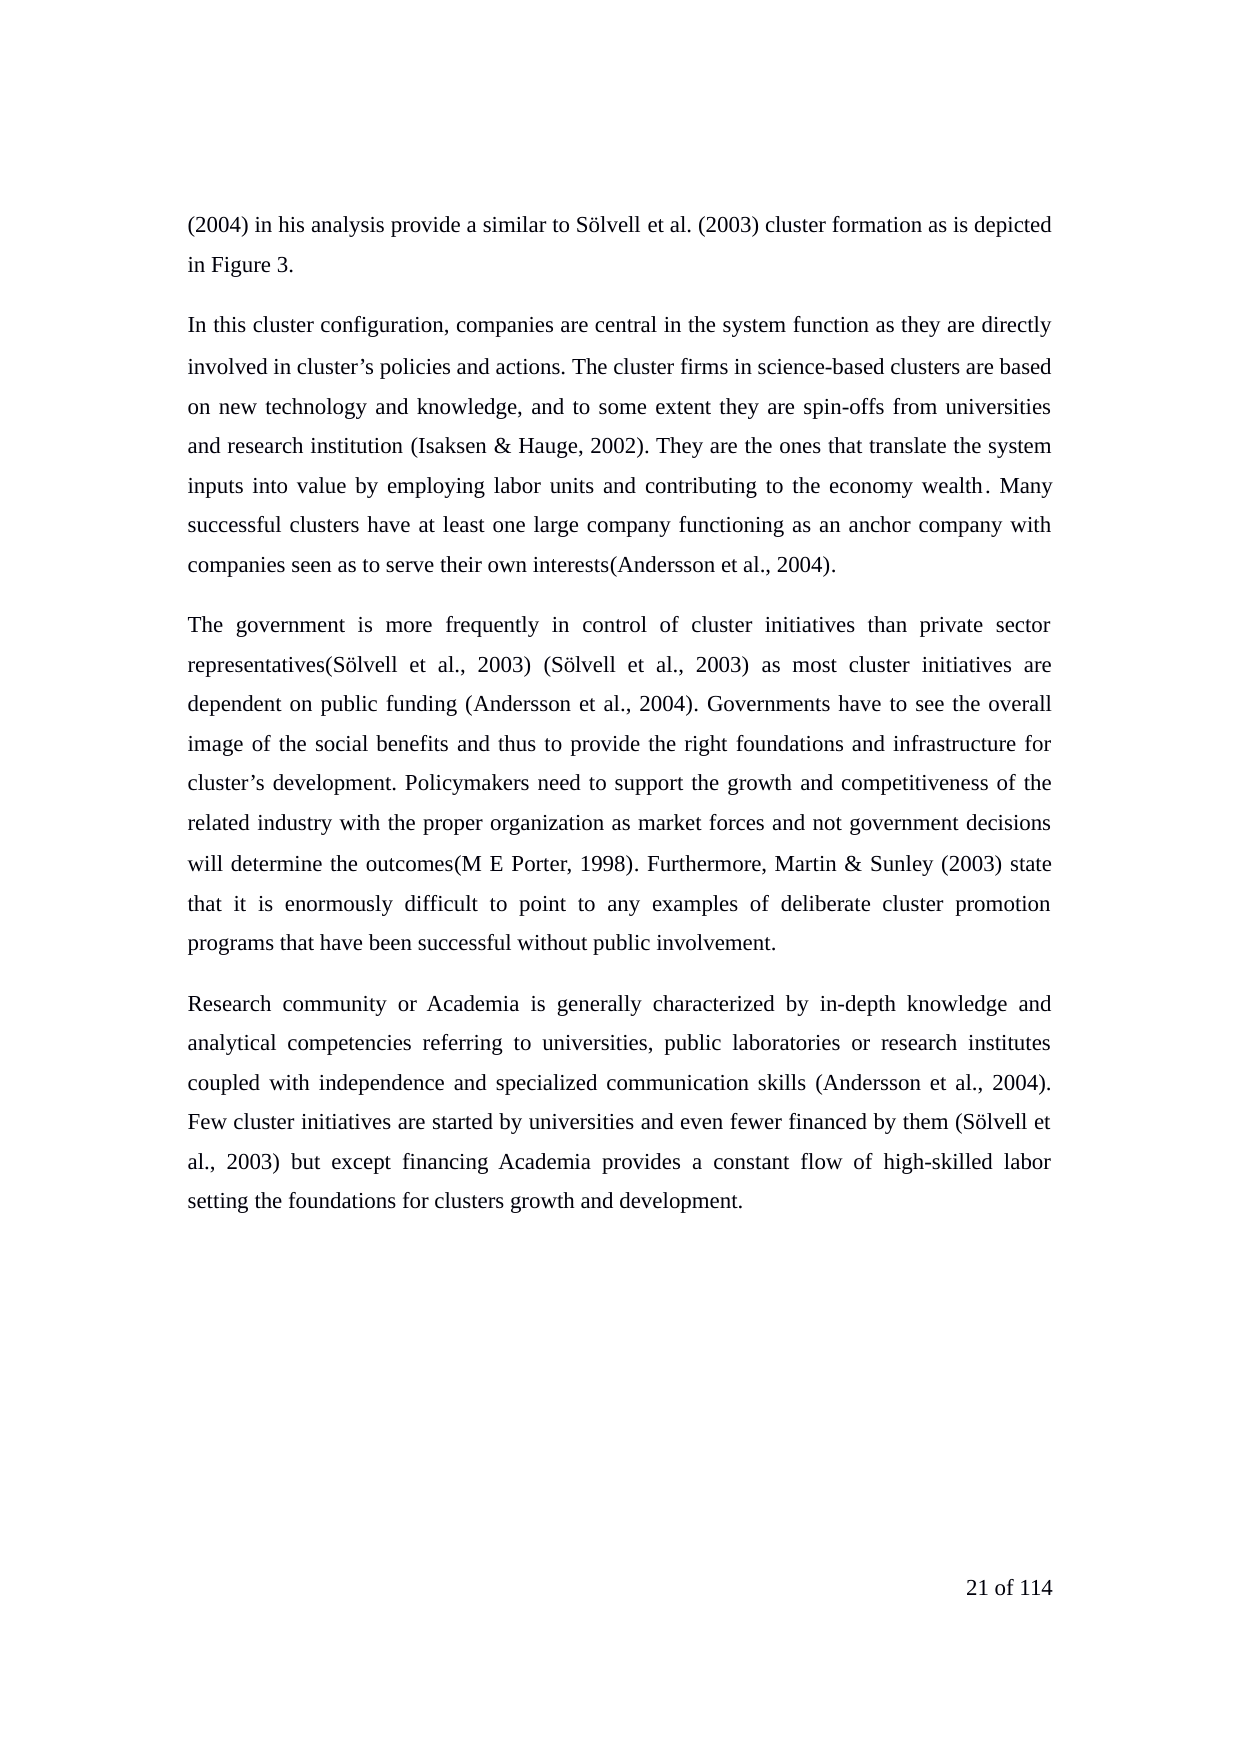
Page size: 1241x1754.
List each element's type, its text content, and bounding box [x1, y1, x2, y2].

text In this cluster configuration, companies are central in the system function as they are directly involved in cluster’s policies and actions. The cluster firms in science-based clusters are based on new technology and knowledge, and to some extent they are spin-offs from universities and research institution (Isaksen & Hauge, 2002). They are the ones that translate the system inputs into value by employing labor units and contributing to the economy wealth. Many successful clusters have at least one large company functioning as an anchor company with companies seen as to serve their own interests(Andersson et al., 2004). [187, 311, 1053, 577]
text (2004) in his analysis provide a similar to Sölvell et al. (2003) cluster formation as is depicted in Figure 3. [187, 210, 1053, 277]
text Research community or Academia is generally characterized by in-depth knowledge and analytical competencies referring to universities, public laboratories or research institutes coupled with independence and specialized communication skills (Andersson et al., 2004). Few cluster initiatives are started by universities and even fewer financed by them (Sölvell et al., 2003) but except financing Academia provides a constant flow of high-skilled labor setting the foundations for clusters growth and development. [187, 990, 1053, 1213]
text The government is more frequently in control of cluster initiatives than private sector representatives(Sölvell et al., 2003) (Sölvell et al., 2003) as most cluster initiatives are dependent on public funding (Andersson et al., 2004). Governments have to see the overall image of the social benefits and thus to provide the right foundations and infrastructure for cluster’s development. Policymakers need to support the growth and competitiveness of the related industry with the proper organization as market forces and not government decisions will determine the outcomes(M E Porter, 1998). Furthermore, Martin & Sunley (2003) state that it is enormously difficult to point to any examples of deliberate cluster promotion programs that have been successful without public involvement. [187, 611, 1053, 956]
